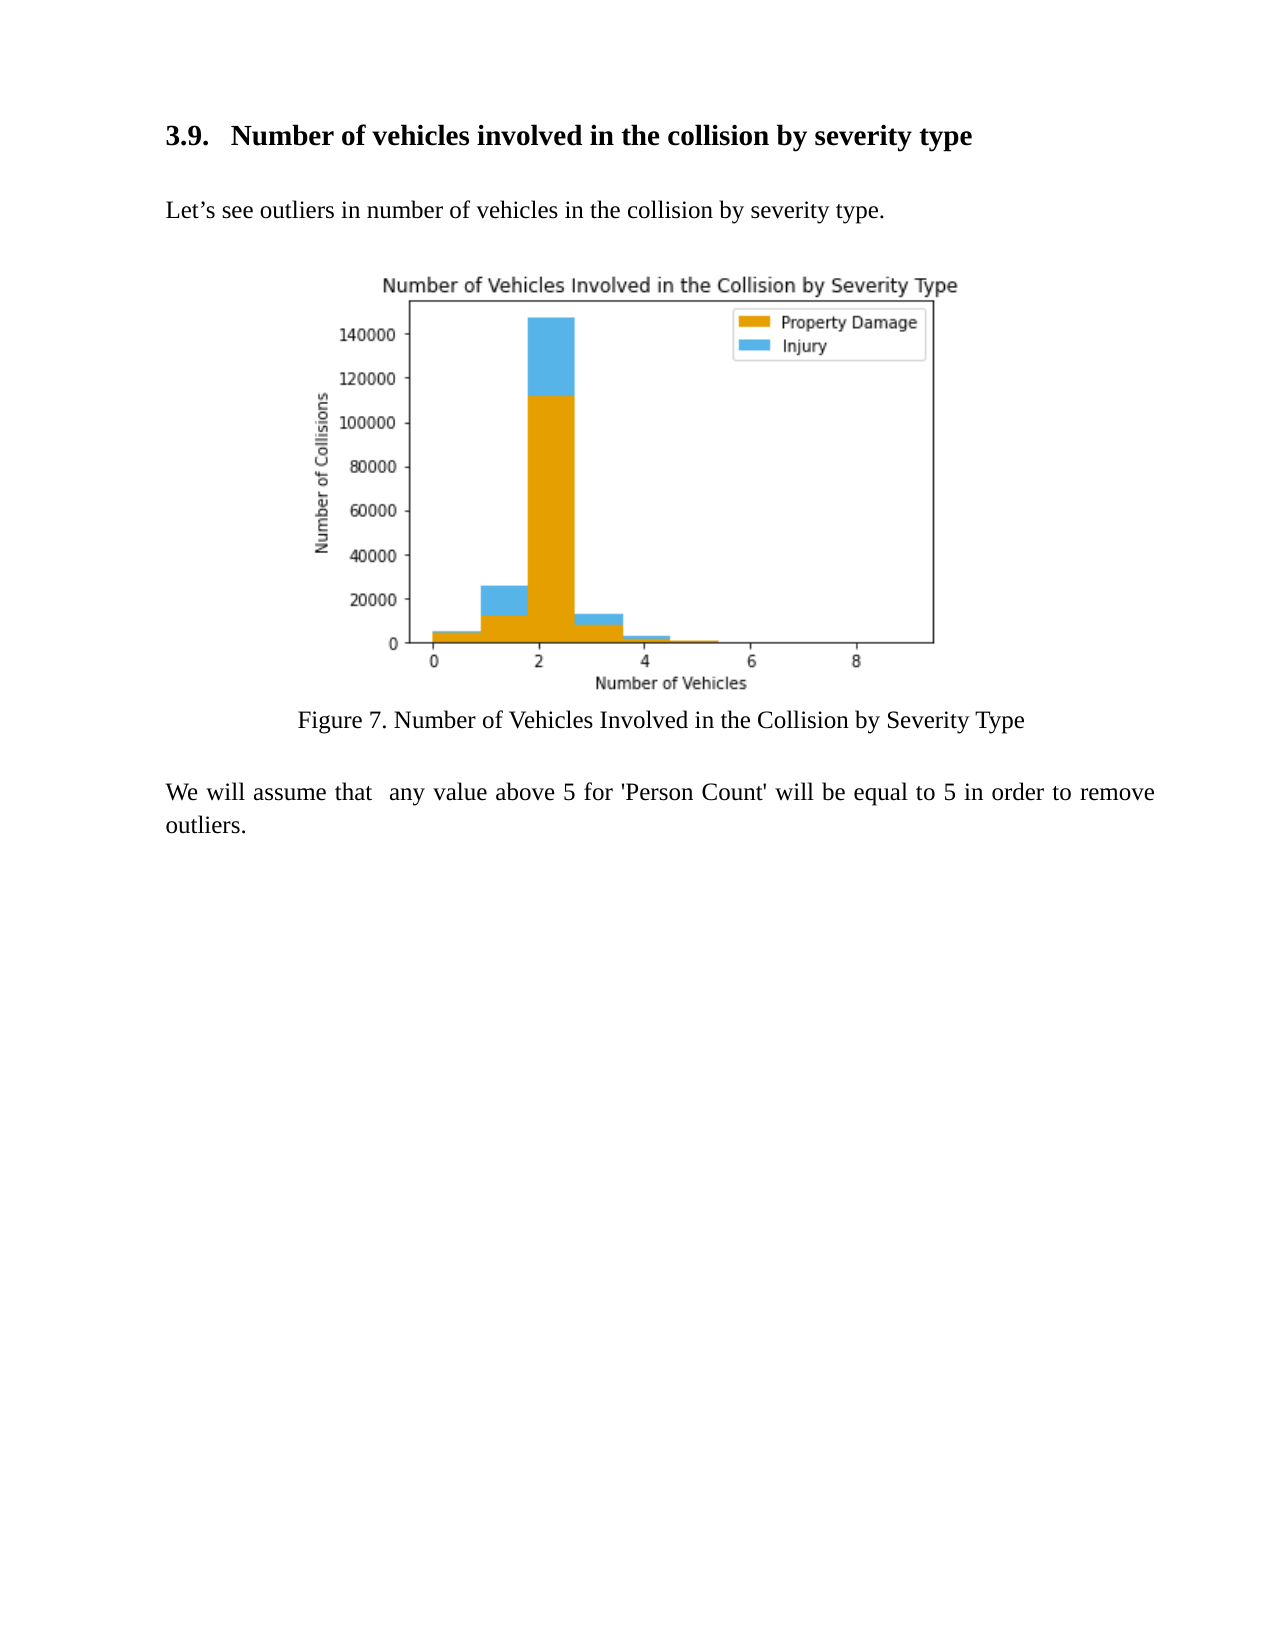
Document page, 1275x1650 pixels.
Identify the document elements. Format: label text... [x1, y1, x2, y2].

text Let’s see outliers in number of vehicles in the collision by severity type. [165, 195, 1157, 224]
picture [306, 266, 969, 702]
text Figure 7. Number of Vehicles Involved in the Collision by Severity Type [165, 267, 1157, 734]
text We will assume that any value above 5 for 'Person Count' will be equal to 5 in order to remove outliers. [165, 777, 1157, 839]
list Number of vehicles involved in the collision by severity type [165, 118, 1157, 152]
